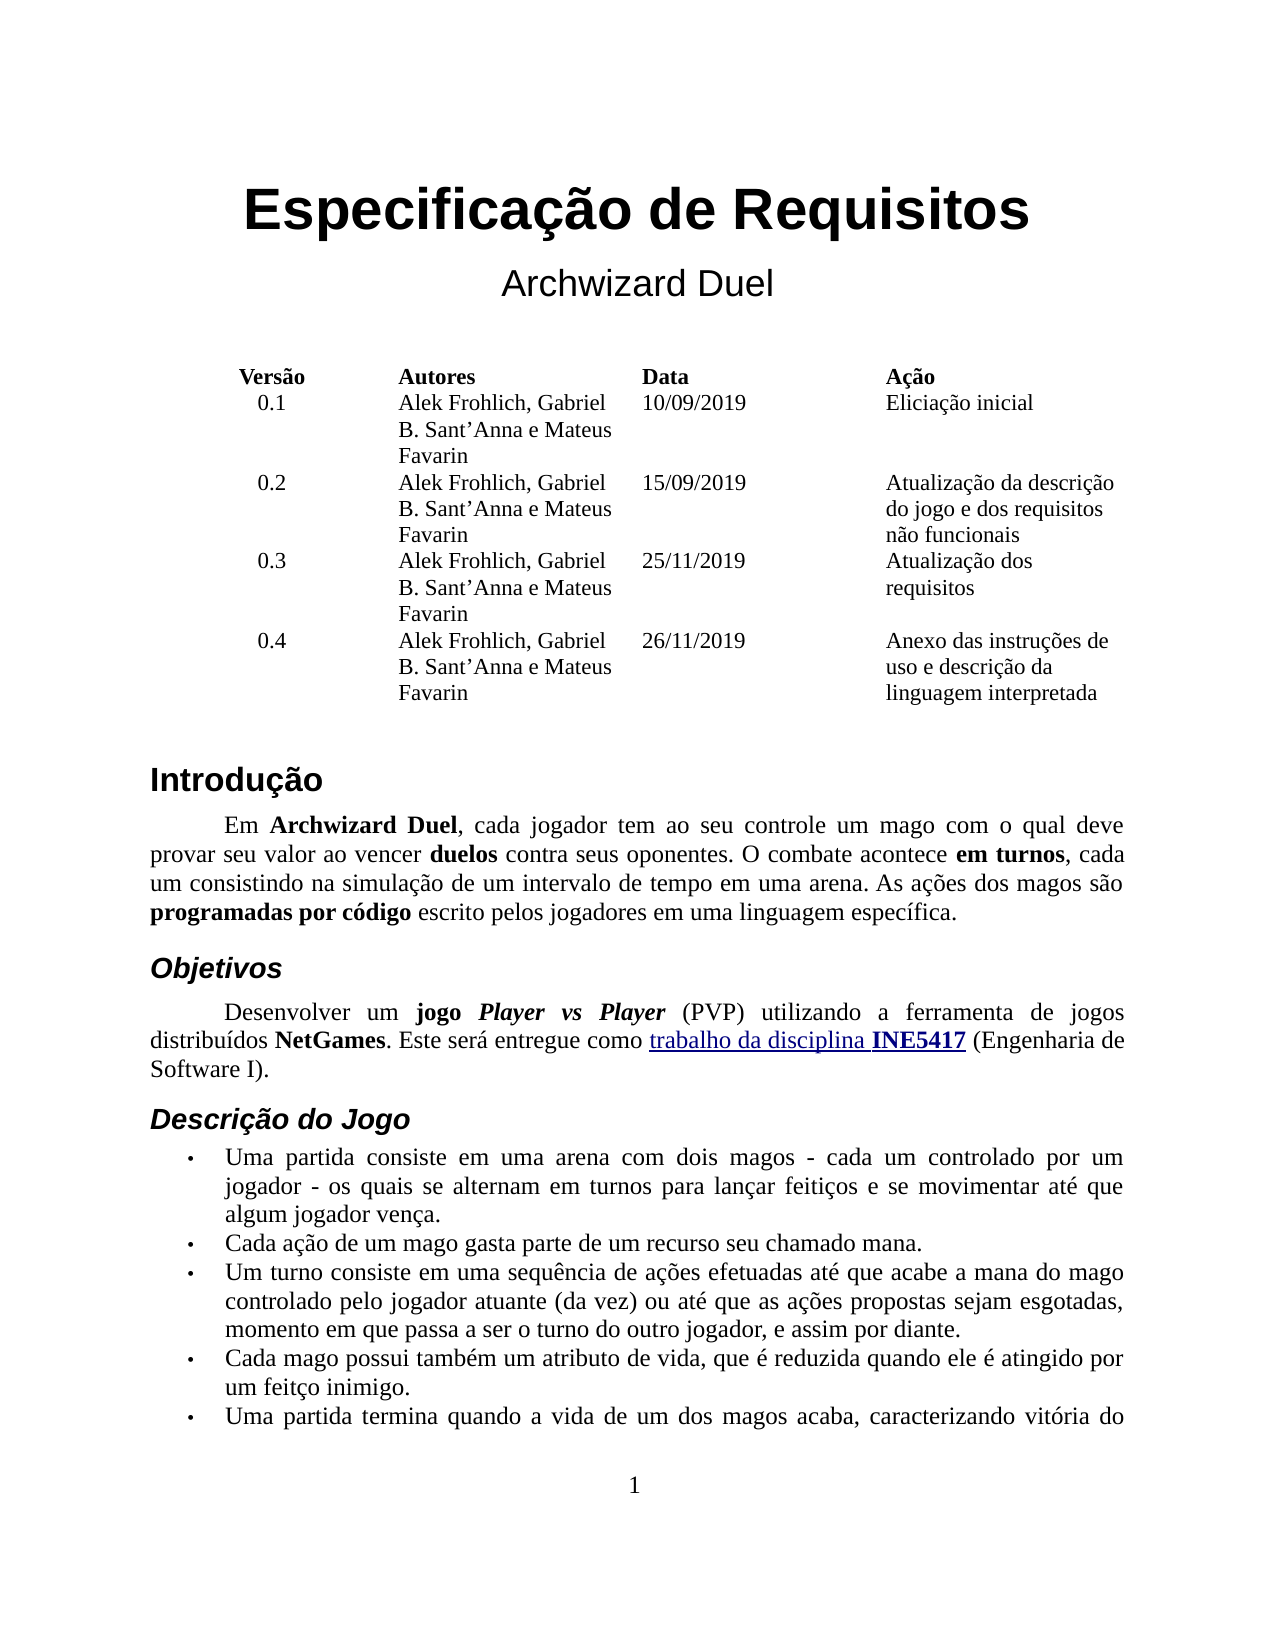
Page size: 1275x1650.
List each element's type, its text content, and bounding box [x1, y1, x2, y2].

table_header Versão [150, 363, 394, 389]
table_cell 0.4 [150, 627, 394, 706]
subtitle Archwizard Duel [150, 261, 1125, 304]
table_cell 25/11/2019 [638, 548, 881, 627]
table_cell Alek Frohlich, Gabriel B. Sant’Anna e Mateus Favarin [394, 548, 637, 627]
table_header Autores [394, 363, 637, 389]
subtitle Objetivos [150, 951, 1125, 984]
table_cell 0.2 [150, 469, 394, 548]
table_cell Alek Frohlich, Gabriel B. Sant’Anna e Mateus Favarin [394, 390, 637, 468]
subtitle Descrição do Jogo [150, 1102, 1125, 1136]
table_header Ação [881, 363, 1125, 389]
list Cada ação de um mago gasta parte de um recurso seu chamado mana. [187, 1228, 1125, 1257]
table_cell 15/09/2019 [638, 469, 881, 548]
title Especificação de Requisitos [150, 175, 1125, 242]
table_cell Atualização dos requisitos [881, 548, 1125, 627]
list Um turno consiste em uma sequência de ações efetuadas até que acabe a mana do mago controlado pelo jogador atuante (da vez) ou até que as ações propostas sejam esgotadas, momento em que passa a ser o turno do outro jogador, e assim por diante. [187, 1257, 1125, 1343]
table_cell Alek Frohlich, Gabriel B. Sant’Anna e Mateus Favarin [394, 627, 637, 706]
table_cell Alek Frohlich, Gabriel B. Sant’Anna e Mateus Favarin [394, 469, 637, 548]
table_cell 0.1 [150, 390, 394, 468]
table_cell 10/09/2019 [638, 390, 881, 468]
list Uma partida consiste em uma arena com dois magos - cada um controlado por um jogador - os quais se alternam em turnos para lançar feitiços e se movimentar até que algum jogador vença. [187, 1142, 1125, 1228]
table_cell 0.3 [150, 548, 394, 627]
table_cell Atualização da descrição do jogo e dos requisitos não funcionais [881, 469, 1125, 548]
table_cell Anexo das instruções de uso e descrição da linguagem interpretada [881, 627, 1125, 706]
table_cell Eliciação inicial [881, 390, 1125, 468]
list Uma partida termina quando a vida de um dos magos acaba, caracterizando vitória do [187, 1401, 1125, 1429]
text Em Archwizard Duel, cada jogador tem ao seu controle um mago com o qual deve provar seu valor ao vencer duelos contra seus oponentes. O combate acontece em turnos, cada um consistindo na simulação de um intervalo de tempo em uma arena. As ações dos magos são programadas por código escrito pelos jogadores em uma linguagem específica. [150, 811, 1125, 926]
table_cell 26/11/2019 [638, 627, 881, 706]
text Desenvolver um jogo Player vs Player (PVP) utilizando a ferramenta de jogos distribuídos NetGames. Este será entregue como trabalho da disciplina INE5417 (Engenharia de Software I). [150, 997, 1125, 1083]
subtitle Introdução [150, 759, 1125, 798]
table_header Data [638, 363, 881, 389]
list Cada mago possui também um atributo de vida, que é reduzida quando ele é atingido por um feitço inimigo. [187, 1343, 1125, 1401]
